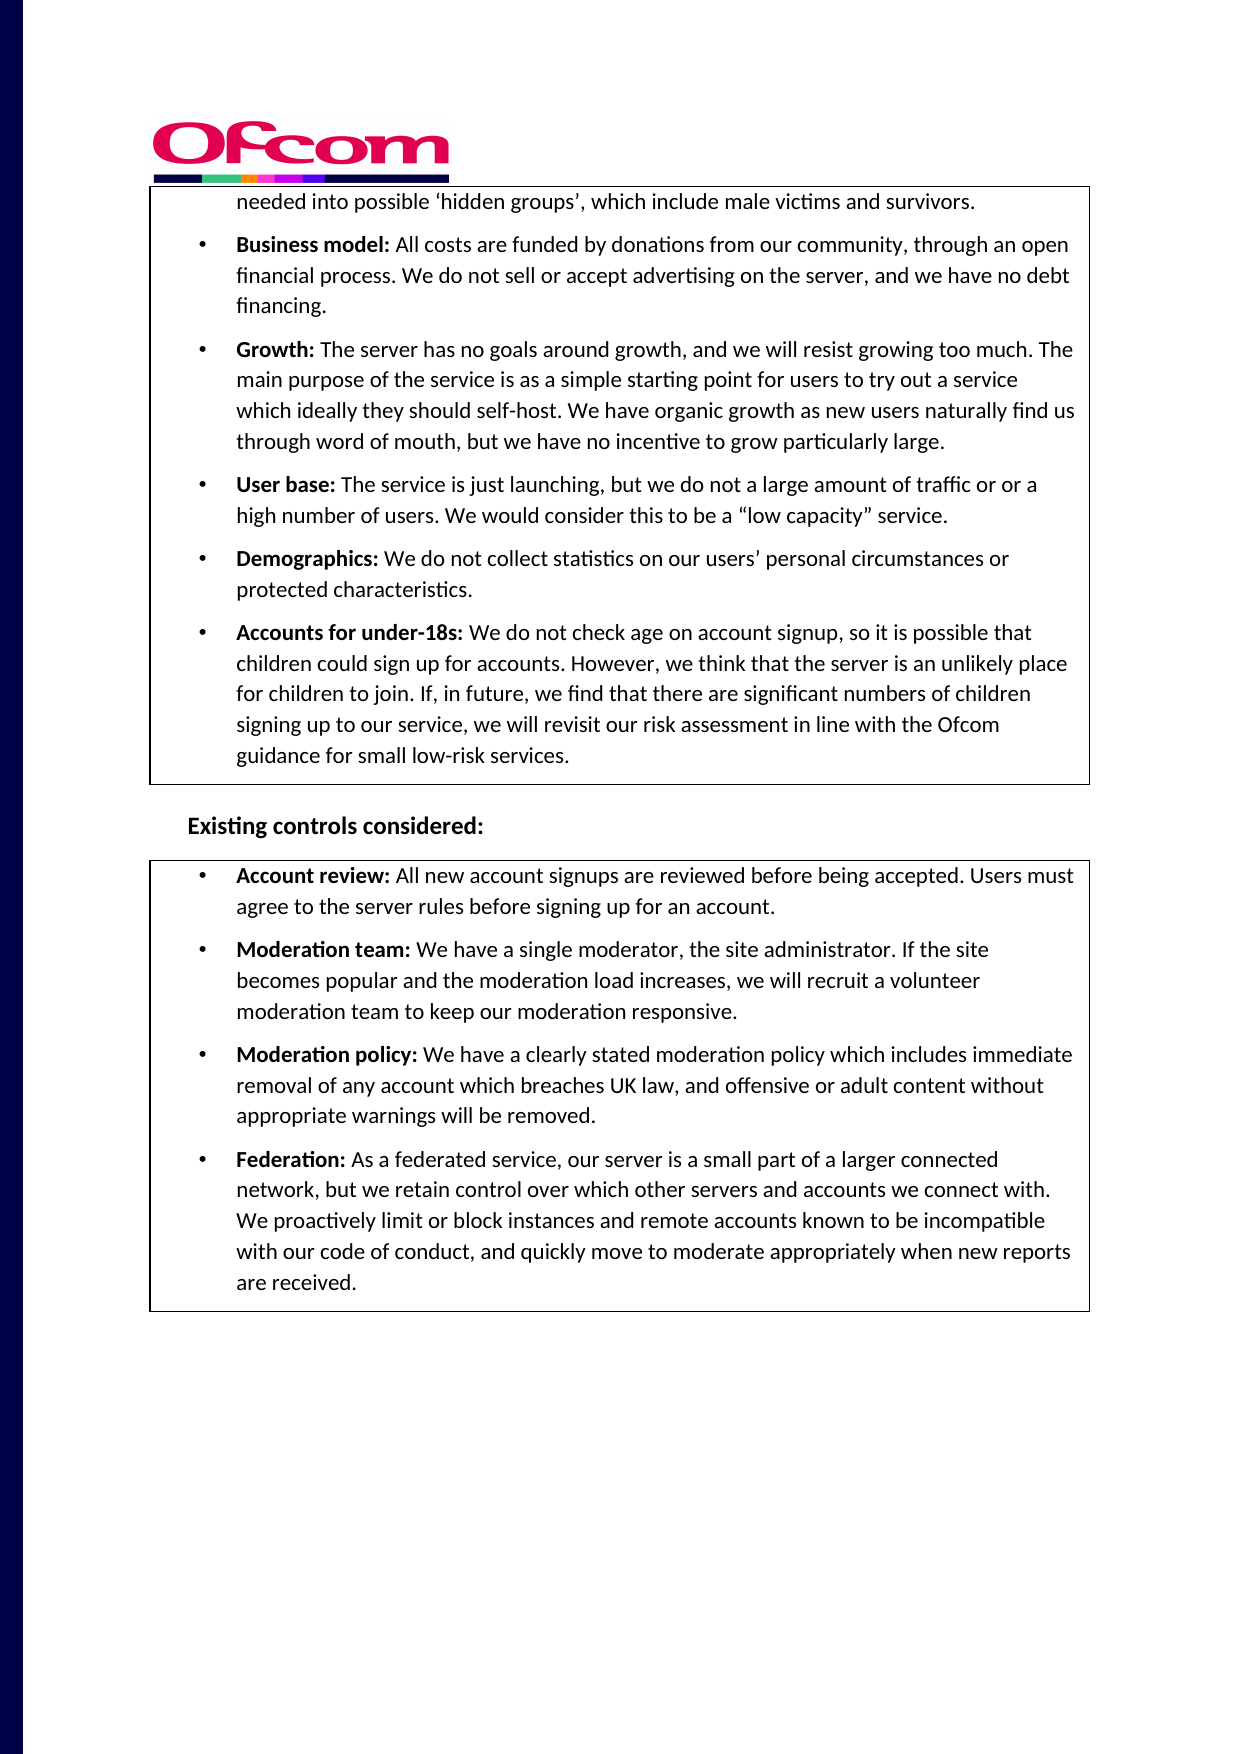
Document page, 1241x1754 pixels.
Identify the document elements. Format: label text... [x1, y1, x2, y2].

table_header Account review: All new account signups are reviewed before being accepted. Users must agree to the server rules before signing up for an account. Moderation team: We have a single moderator, the site administrator. If the site becomes popular and the moderation load increases, we will recruit a volunteer moderation team to keep our moderation responsive. Moderation policy: We have a clearly stated moderation policy which includes immediate removal of any account which breaches UK law, and offensive or adult content without appropriate warnings will be removed. Federation: As a federated service, our server is a small part of a larger connected network, but we retain control over which other servers and accounts we connect with. We proactively limit or block instances and remote accounts known to be incompatible with our code of conduct, and quickly move to moderate appropriately when new reports are received. [151, 861, 1089, 1311]
picture [150, 118, 452, 186]
text Existing controls considered: [187, 810, 1090, 841]
table_header needed into possible ‘hidden groups’, which include male victims and survivors. Business model: All costs are funded by donations from our community, through an open financial process. We do not sell or accept advertising on the server, and we have no debt financing. Growth: The server has no goals around growth, and we will resist growing too much. The main purpose of the service is as a simple starting point for users to try out a service which ideally they should self-host. We have organic growth as new users naturally find us through word of mouth, but we have no incentive to grow particularly large. User base: The service is just launching, but we do not a large amount of traffic or or a high number of users. We would consider this to be a “low capacity” service. Demographics: We do not collect statistics on our users’ personal circumstances or protected characteristics. Accounts for under-18s: We do not check age on account signup, so it is possible that children could sign up for accounts. However, we think that the server is an unlikely place for children to join. If, in future, we find that there are significant numbers of children signing up to our service, we will revisit our risk assessment in line with the Ofcom guidance for small low-risk services. [151, 187, 1089, 784]
